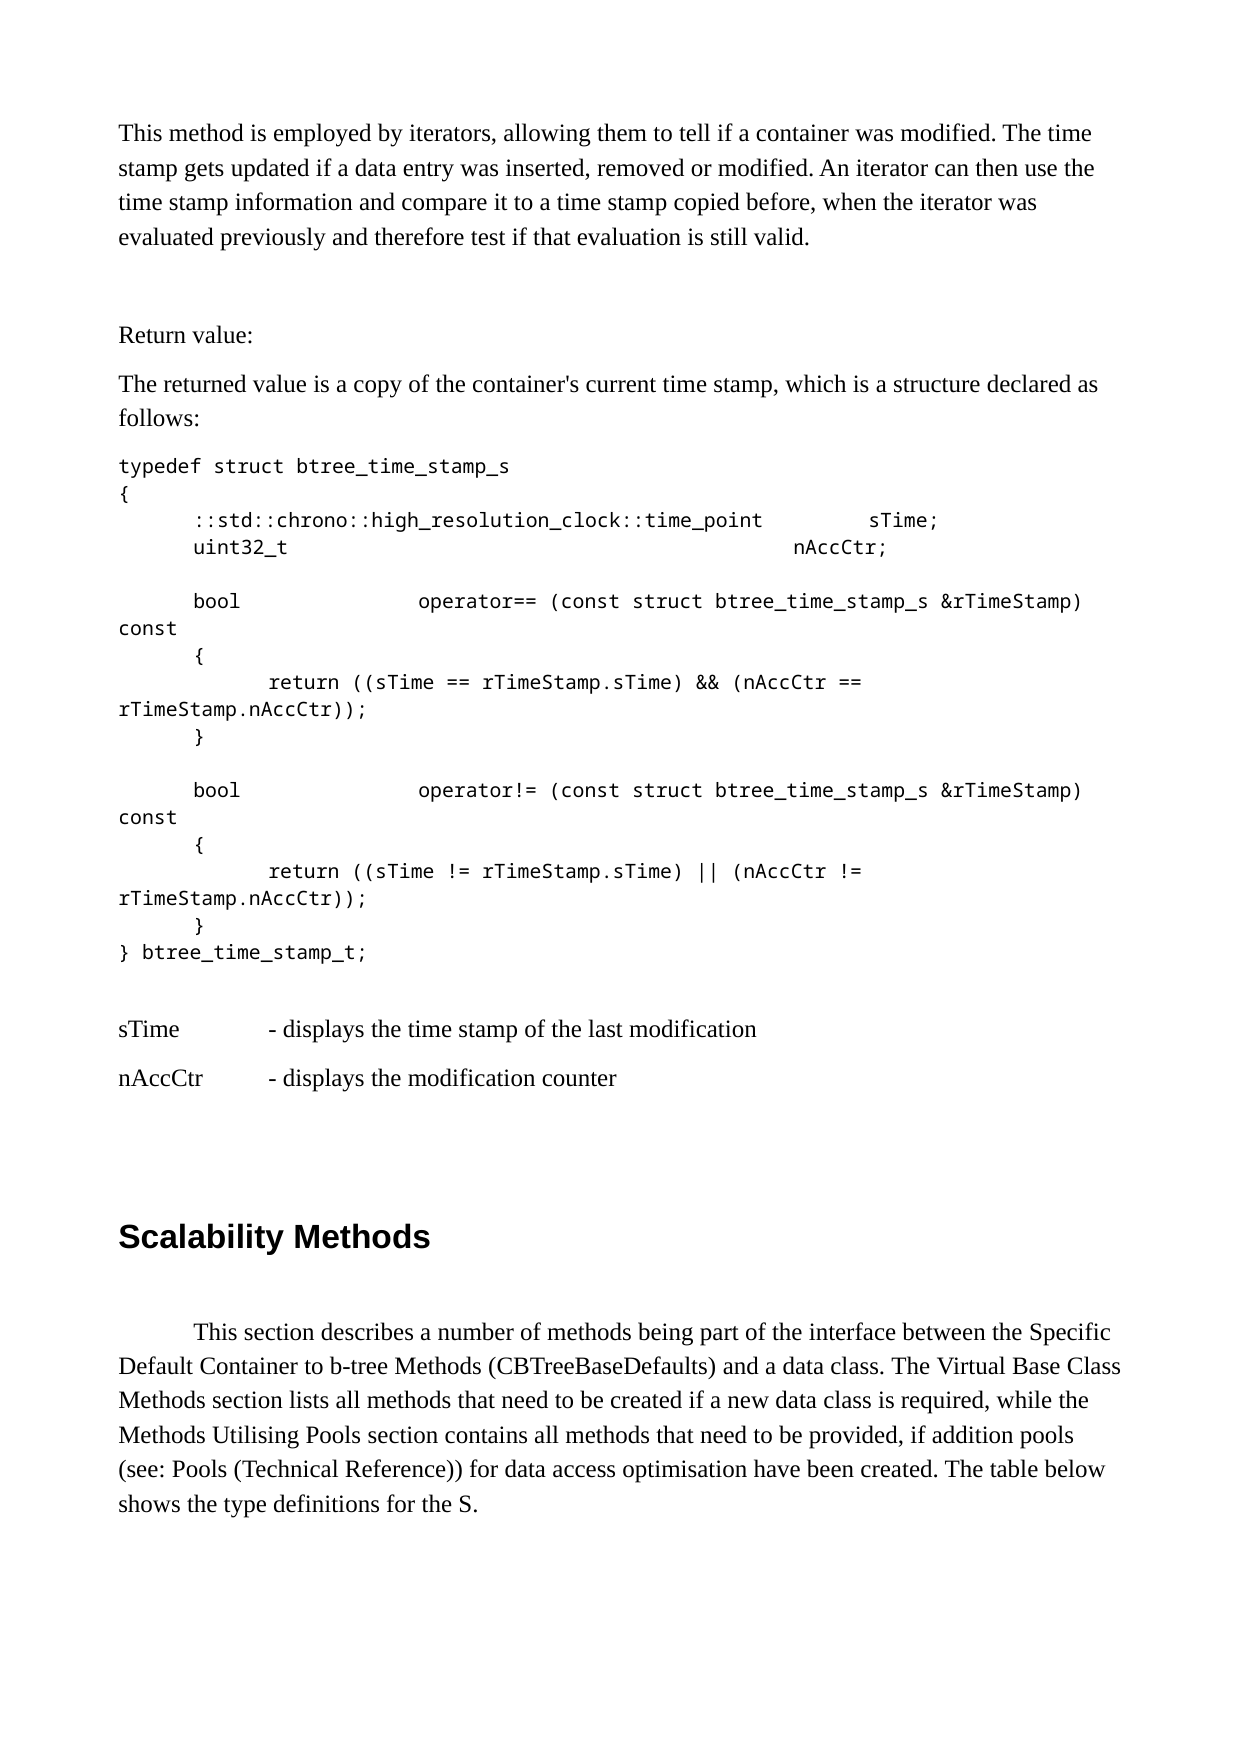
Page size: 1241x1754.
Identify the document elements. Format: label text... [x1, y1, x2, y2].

text } [118, 722, 1122, 749]
text } btree_time_stamp_t; [118, 938, 1122, 965]
text uint32_t nAccCtr; [118, 533, 1122, 560]
text { [118, 641, 1122, 668]
text { [118, 830, 1122, 857]
text return ((sTime != rTimeStamp.sTime) || (nAccCtr != rTimeStamp.nAccCtr)); [118, 857, 1122, 911]
text return ((sTime == rTimeStamp.sTime) && (nAccCtr == rTimeStamp.nAccCtr)); [118, 668, 1122, 722]
text This method is employed by iterators, allowing them to tell if a container was modified. The time stamp gets updated if a data entry was inserted, removed or modified. An iterator can then use the time stamp information and compare it to a time stamp copied before, when the iterator was evaluated previously and therefore test if that evaluation is still valid. [118, 118, 1122, 250]
subtitle Scalability Methods [118, 1216, 1122, 1255]
text This section describes a number of methods being part of the interface between the Specific Default Container to b-tree Methods (CBTreeBaseDefaults) and a data class. The Virtual Base Class Methods section lists all methods that need to be created if a new data class is required, while the Methods Utilising Pools section contains all methods that need to be provided, if addition pools (see: Pools (Technical Reference)) for data access optimisation have been created. The table below shows the type definitions for the S. [118, 1317, 1122, 1518]
text bool operator== (const struct btree_time_stamp_s &rTimeStamp) const [118, 587, 1122, 641]
text bool operator!= (const struct btree_time_stamp_s &rTimeStamp) const [118, 776, 1122, 830]
text sTime - displays the time stamp of the last modification [118, 1014, 1122, 1043]
text The returned value is a copy of the container's current time stamp, which is a structure declared as follows: [118, 369, 1122, 432]
text { [118, 479, 1122, 506]
text ::std::chrono::high_resolution_clock::time_point sTime; [118, 506, 1122, 533]
text nAccCtr - displays the modification counter [118, 1063, 1122, 1092]
text typedef struct btree_time_stamp_s [118, 452, 1122, 479]
text } [118, 911, 1122, 938]
text Return value: [118, 320, 1122, 348]
